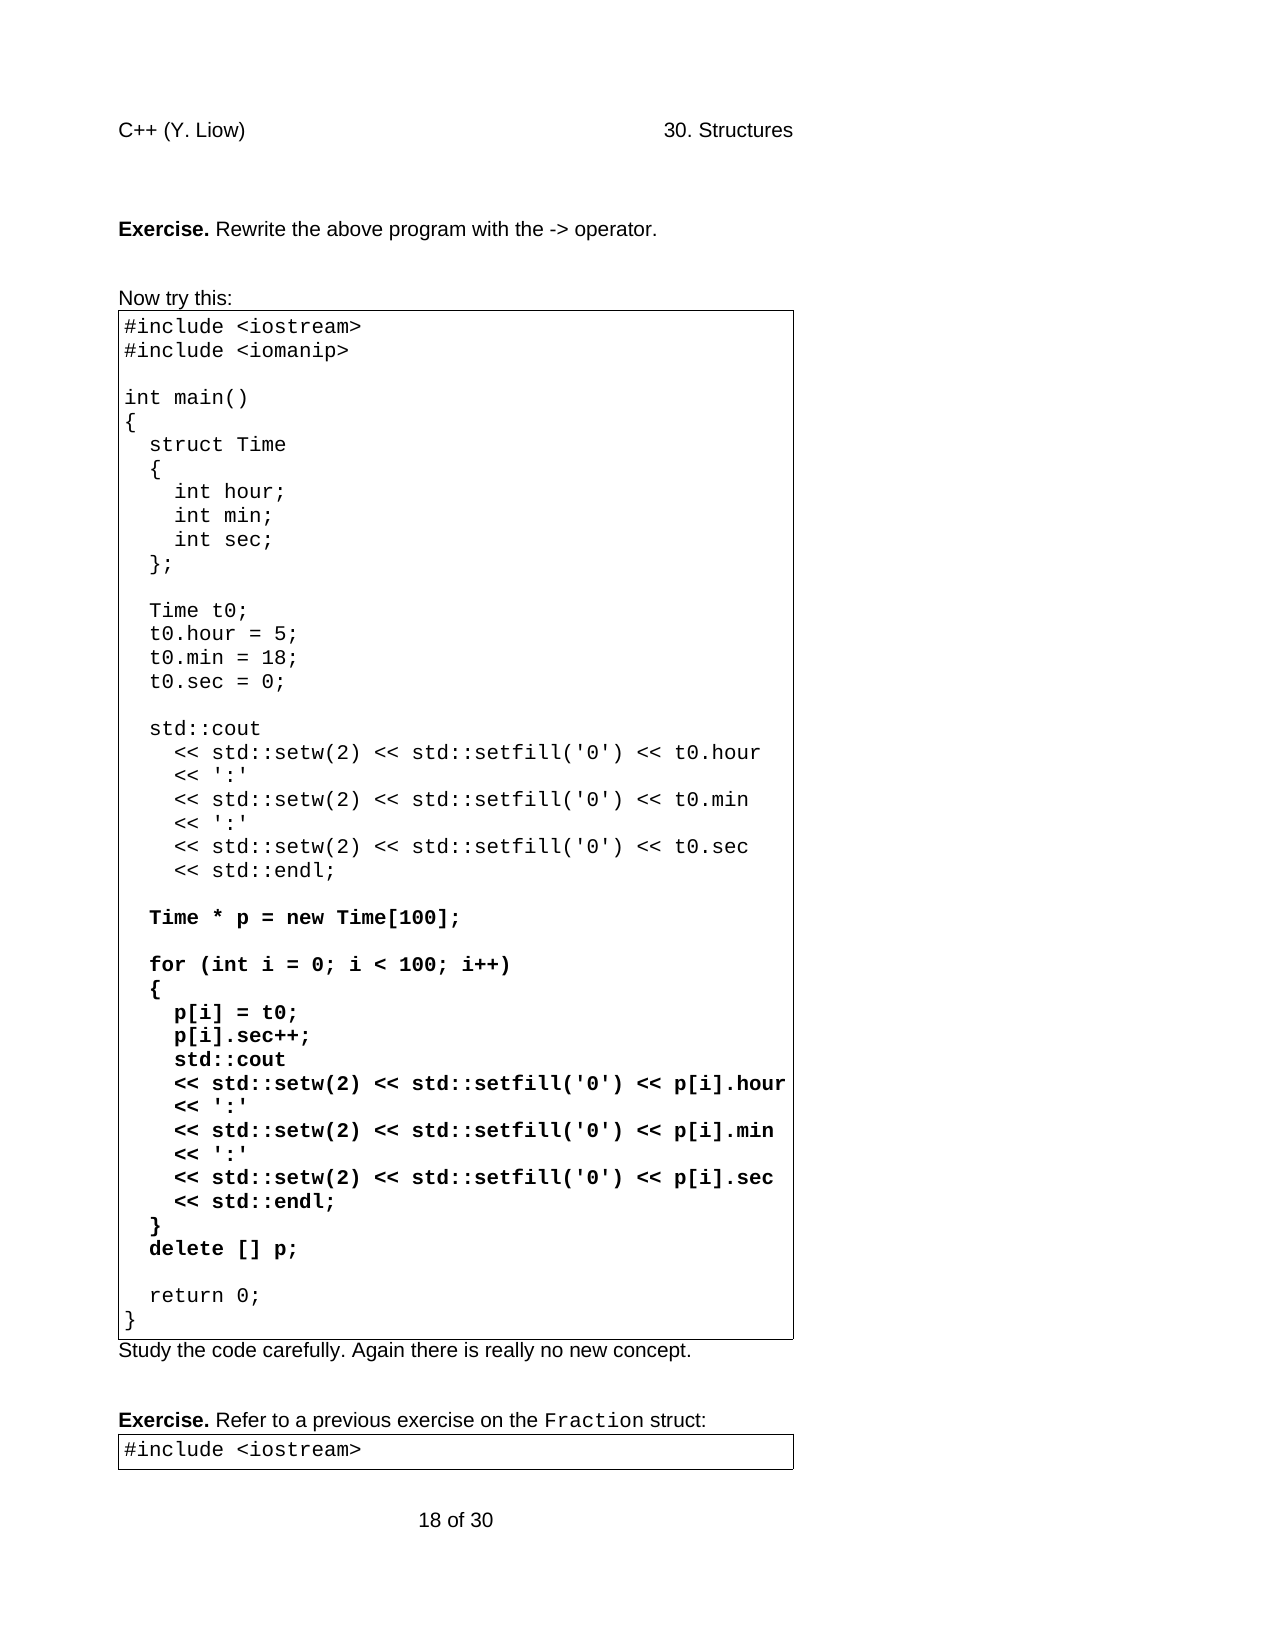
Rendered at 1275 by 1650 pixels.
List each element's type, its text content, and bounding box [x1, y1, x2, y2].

text Exercise. Rewrite the above program with the -> operator. [118, 217, 793, 241]
text Now try this: [118, 287, 793, 310]
table_header #include <iostream> #include <iomanip> int main() { struct Time { int hour; int min; int sec; }; Time t0; t0.hour = 5; t0.min = 18; t0.sec = 0; std::cout << std::setw(2) << std::setfill('0') << t0.hour << ':' << std::setw(2) << std::setfill('0') << t0.min << ':' << std::setw(2) << std::setfill('0') << t0.sec << std::endl; Time * p = new Time[100]; for (int i = 0; i < 100; i++) { p[i] = t0; p[i].sec++; std::cout << std::setw(2) << std::setfill('0') << p[i].hour << ':' << std::setw(2) << std::setfill('0') << p[i].min << ':' << std::setw(2) << std::setfill('0') << p[i].sec << std::endl; } delete [] p; return 0; } [119, 311, 793, 1338]
text Study the code carefully. Again there is really no new concept. [118, 1340, 793, 1362]
text Exercise. Refer to a previous exercise on the Fraction struct: [118, 1408, 793, 1433]
table_header #include <iostream> [119, 1435, 793, 1469]
